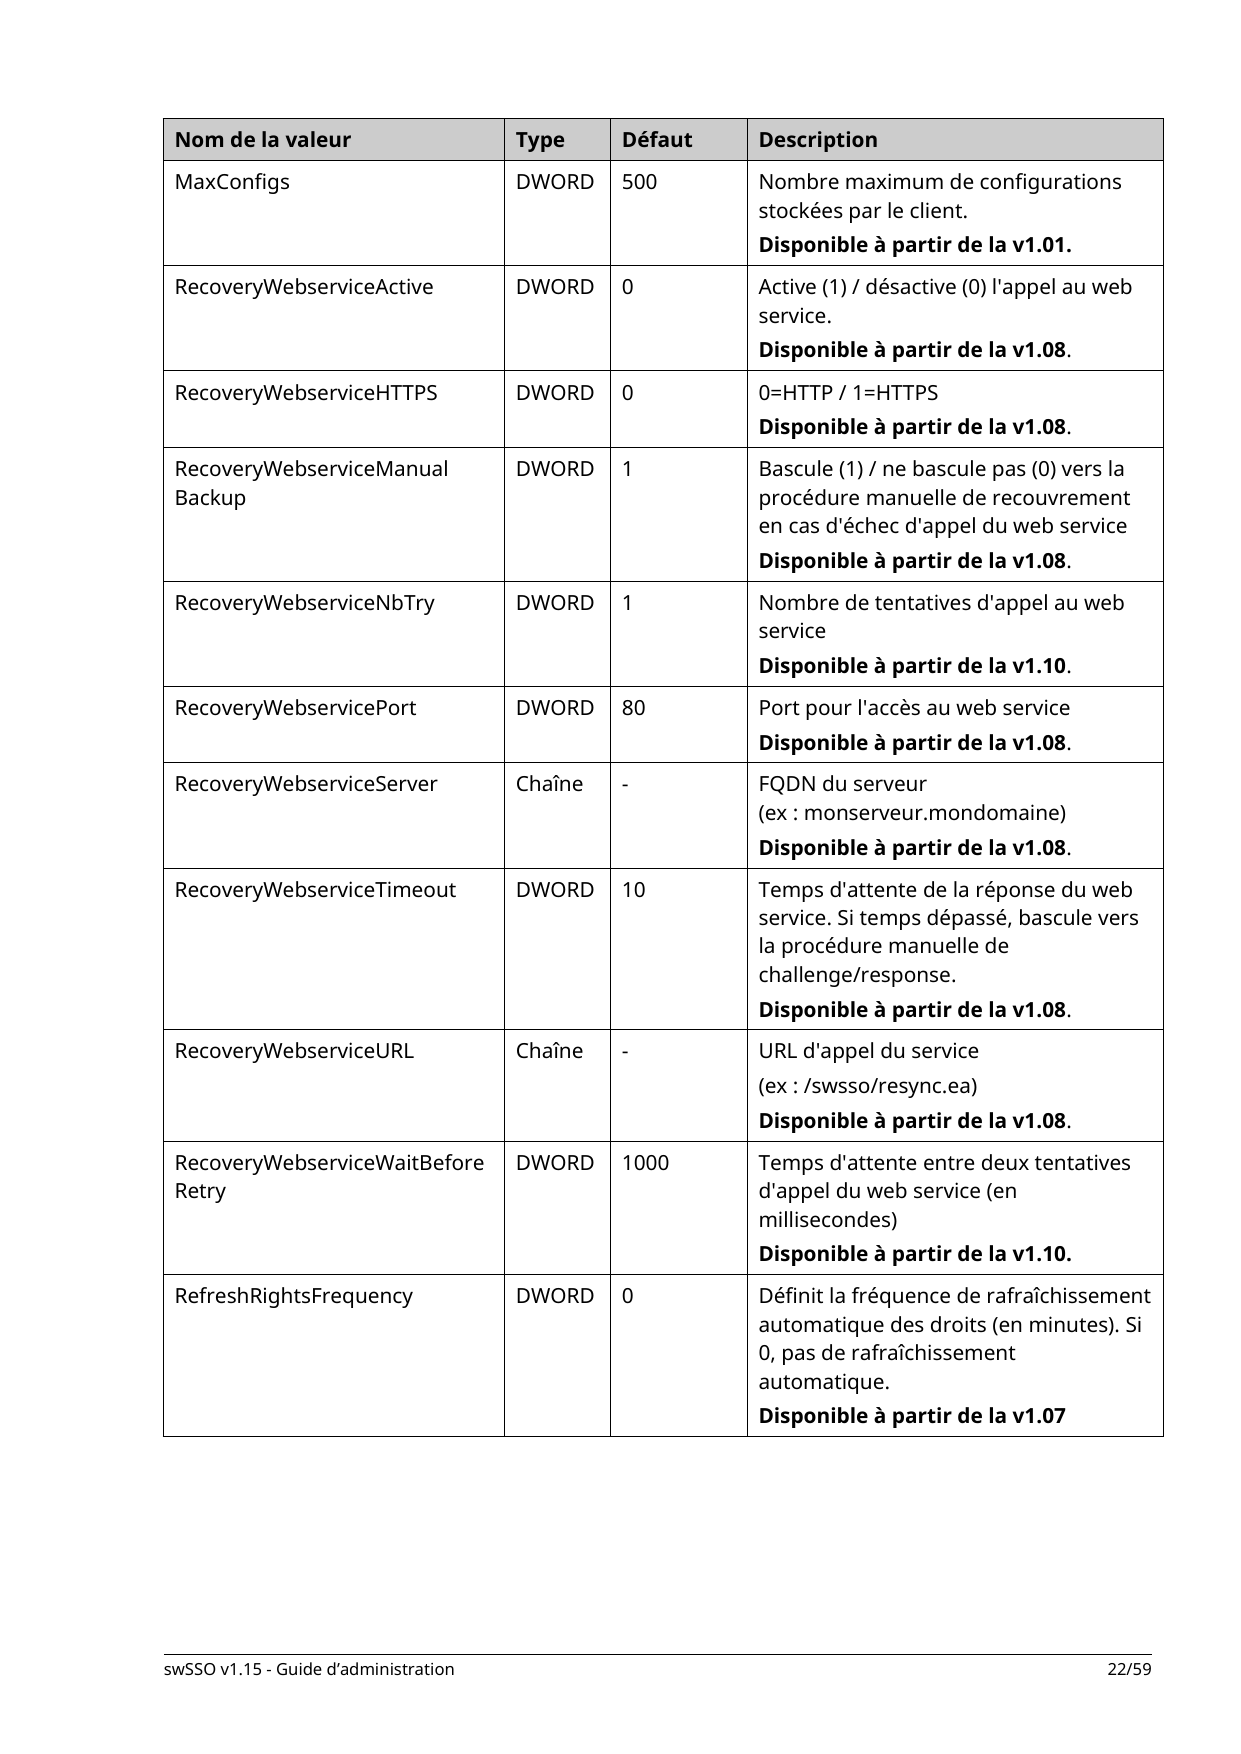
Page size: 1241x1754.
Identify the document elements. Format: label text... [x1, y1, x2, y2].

table_cell Chaîne [505, 763, 610, 867]
table_cell RecoveryWebserviceServer [164, 763, 504, 867]
table_cell Nombre maximum de configurations stockées par le client. Disponible à partir de la v1.01. [748, 161, 1163, 265]
table_cell Nombre de tentatives d'appel au web service Disponible à partir de la v1.10. [748, 582, 1163, 686]
table_cell 0=HTTP / 1=HTTPS Disponible à partir de la v1.08. [748, 371, 1163, 447]
table_cell 1 [611, 582, 747, 686]
table_cell RecoveryWebserviceActive [164, 266, 504, 370]
table_header Description [748, 119, 1163, 160]
table_cell URL d'appel du service (ex : /swsso/resync.ea) Disponible à partir de la v1.08. [748, 1030, 1163, 1141]
table_cell 0 [611, 1275, 747, 1436]
table_cell RecoveryWebserviceURL [164, 1030, 504, 1141]
table_cell Temps d'attente de la réponse du web service. Si temps dépassé, bascule vers la procédure manuelle de challenge/response. Disponible à partir de la v1.08. [748, 869, 1163, 1029]
table_cell DWORD [505, 582, 610, 686]
table_cell 0 [611, 371, 747, 447]
table_cell DWORD [505, 1142, 610, 1274]
table_cell 0 [611, 266, 747, 370]
table_cell RecoveryWebserviceTimeout [164, 869, 504, 1029]
table_cell Chaîne [505, 1030, 610, 1141]
table_cell Active (1) / désactive (0) l'appel au web service. Disponible à partir de la v1.08. [748, 266, 1163, 370]
table_header Défaut [611, 119, 747, 160]
table_cell - [611, 763, 747, 867]
table_cell FQDN du serveur (ex : monserveur.mondomaine) Disponible à partir de la v1.08. [748, 763, 1163, 867]
table_cell DWORD [505, 448, 610, 581]
table_cell Bascule (1) / ne bascule pas (0) vers la procédure manuelle de recouvrement en cas d'échec d'appel du web service Disponible à partir de la v1.08. [748, 448, 1163, 581]
table_cell RecoveryWebserviceNbTry [164, 582, 504, 686]
table_cell DWORD [505, 161, 610, 265]
table_cell RecoveryWebservicePort [164, 687, 504, 762]
table_header Type [505, 119, 610, 160]
table_cell RecoveryWebserviceHTTPS [164, 371, 504, 447]
table_cell Port pour l'accès au web service Disponible à partir de la v1.08. [748, 687, 1163, 762]
table_cell DWORD [505, 371, 610, 447]
table_cell DWORD [505, 687, 610, 762]
table_cell DWORD [505, 266, 610, 370]
table_cell 10 [611, 869, 747, 1029]
table_cell Temps d'attente entre deux tentatives d'appel du web service (en millisecondes) Disponible à partir de la v1.10. [748, 1142, 1163, 1274]
table_cell DWORD [505, 869, 610, 1029]
table_cell RecoveryWebserviceWaitBeforeRetry [164, 1142, 504, 1274]
table_cell 500 [611, 161, 747, 265]
table_cell 80 [611, 687, 747, 762]
table_cell 1000 [611, 1142, 747, 1274]
table_cell MaxConfigs [164, 161, 504, 265]
table_header Nom de la valeur [164, 119, 504, 160]
table_cell RefreshRightsFrequency [164, 1275, 504, 1436]
table_cell Définit la fréquence de rafraîchissement automatique des droits (en minutes). Si 0, pas de rafraîchissement automatique. Disponible à partir de la v1.07 [748, 1275, 1163, 1436]
table_cell DWORD [505, 1275, 610, 1436]
table_cell - [611, 1030, 747, 1141]
table_cell RecoveryWebserviceManual Backup [164, 448, 504, 581]
table_cell 1 [611, 448, 747, 581]
